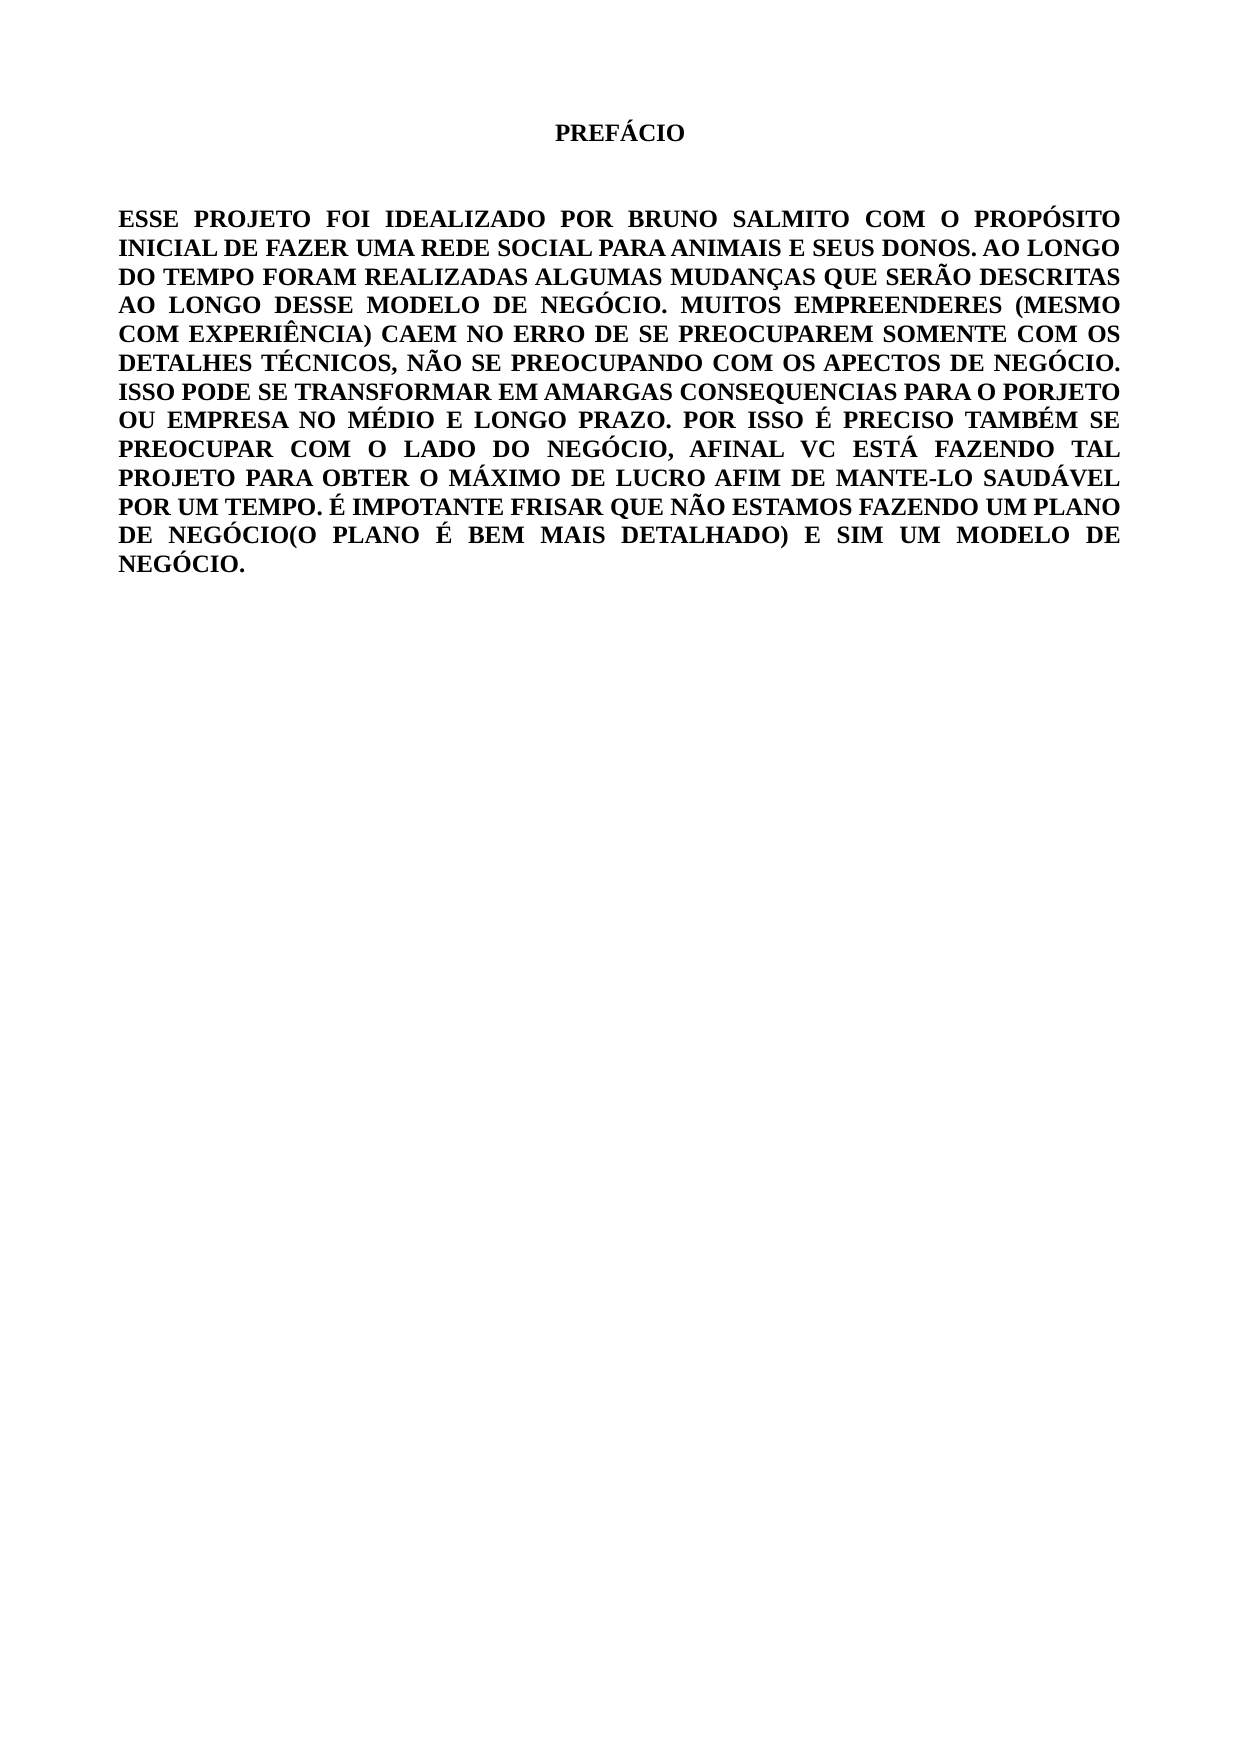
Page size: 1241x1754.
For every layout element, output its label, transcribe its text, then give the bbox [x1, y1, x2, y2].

text PREFÁCIO [118, 118, 1122, 147]
text ESSE PROJETO FOI IDEALIZADO POR BRUNO SALMITO COM O PROPÓSITO INICIAL DE FAZER UMA REDE SOCIAL PARA ANIMAIS E SEUS DONOS. AO LONGO DO TEMPO FORAM REALIZADAS ALGUMAS MUDANÇAS QUE SERÃO DESCRITAS AO LONGO DESSE MODELO DE NEGÓCIO. MUITOS EMPREENDERES (MESMO COM EXPERIÊNCIA) CAEM NO ERRO DE SE PREOCUPAREM SOMENTE COM OS DETALHES TÉCNICOS, NÃO SE PREOCUPANDO COM OS APECTOS DE NEGÓCIO. ISSO PODE SE TRANSFORMAR EM AMARGAS CONSEQUENCIAS PARA O PORJETO OU EMPRESA NO MÉDIO E LONGO PRAZO. POR ISSO É PRECISO TAMBÉM SE PREOCUPAR COM O LADO DO NEGÓCIO, AFINAL VC ESTÁ FAZENDO TAL PROJETO PARA OBTER O MÁXIMO DE LUCRO AFIM DE MANTE-LO SAUDÁVEL POR UM TEMPO. É IMPOTANTE FRISAR QUE NÃO ESTAMOS FAZENDO UM PLANO DE NEGÓCIO(O PLANO É BEM MAIS DETALHADO) E SIM UM MODELO DE NEGÓCIO. [118, 204, 1122, 578]
